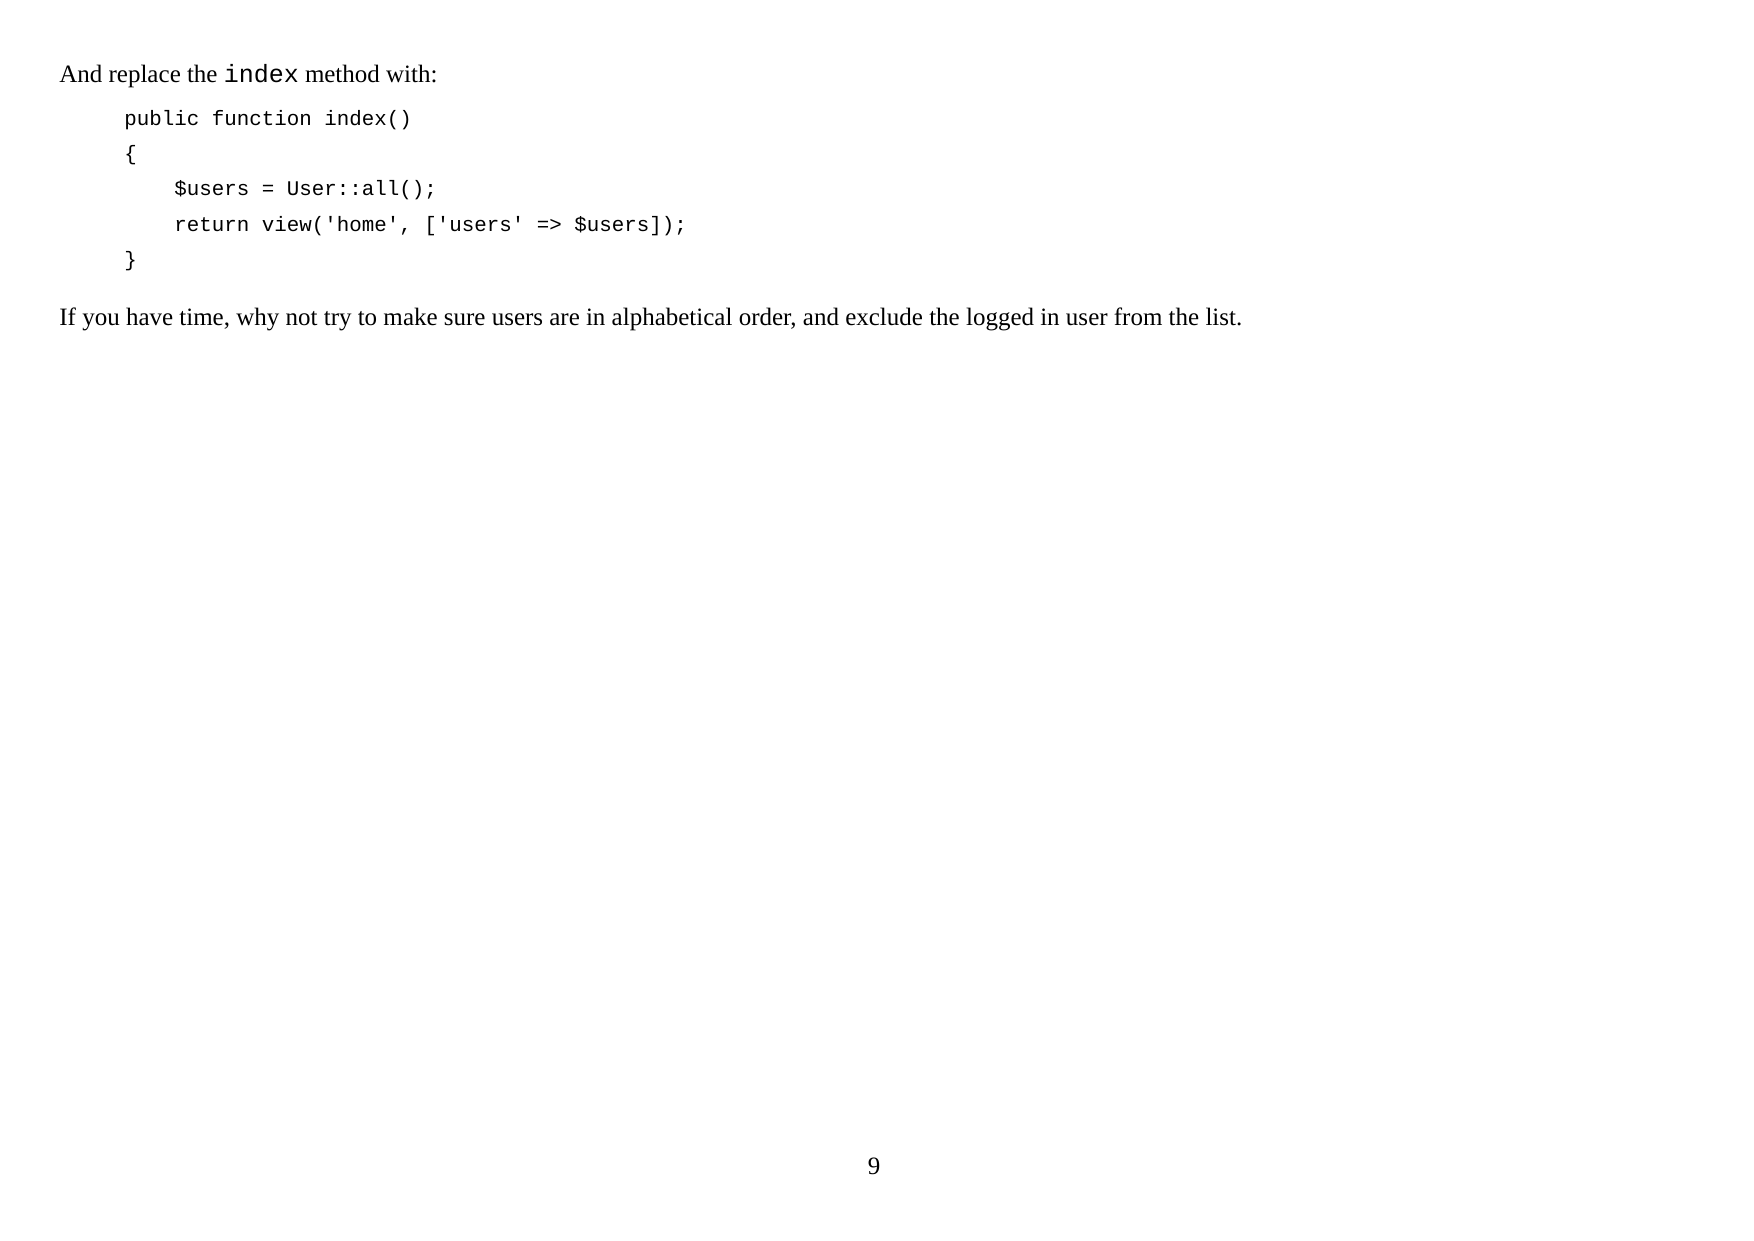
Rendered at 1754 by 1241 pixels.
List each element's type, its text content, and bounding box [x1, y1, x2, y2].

text { [124, 143, 1695, 167]
text return view('home', ['users' => $users]); [124, 214, 1695, 237]
text public function index() [124, 108, 1695, 131]
text } [124, 249, 1695, 273]
text $users = User::all(); [124, 178, 1695, 202]
text If you have time, why not try to make sure users are in alphabetical order, and exclude the logged in user from the list. [59, 302, 1695, 331]
text And replace the index method with: [59, 59, 1695, 90]
